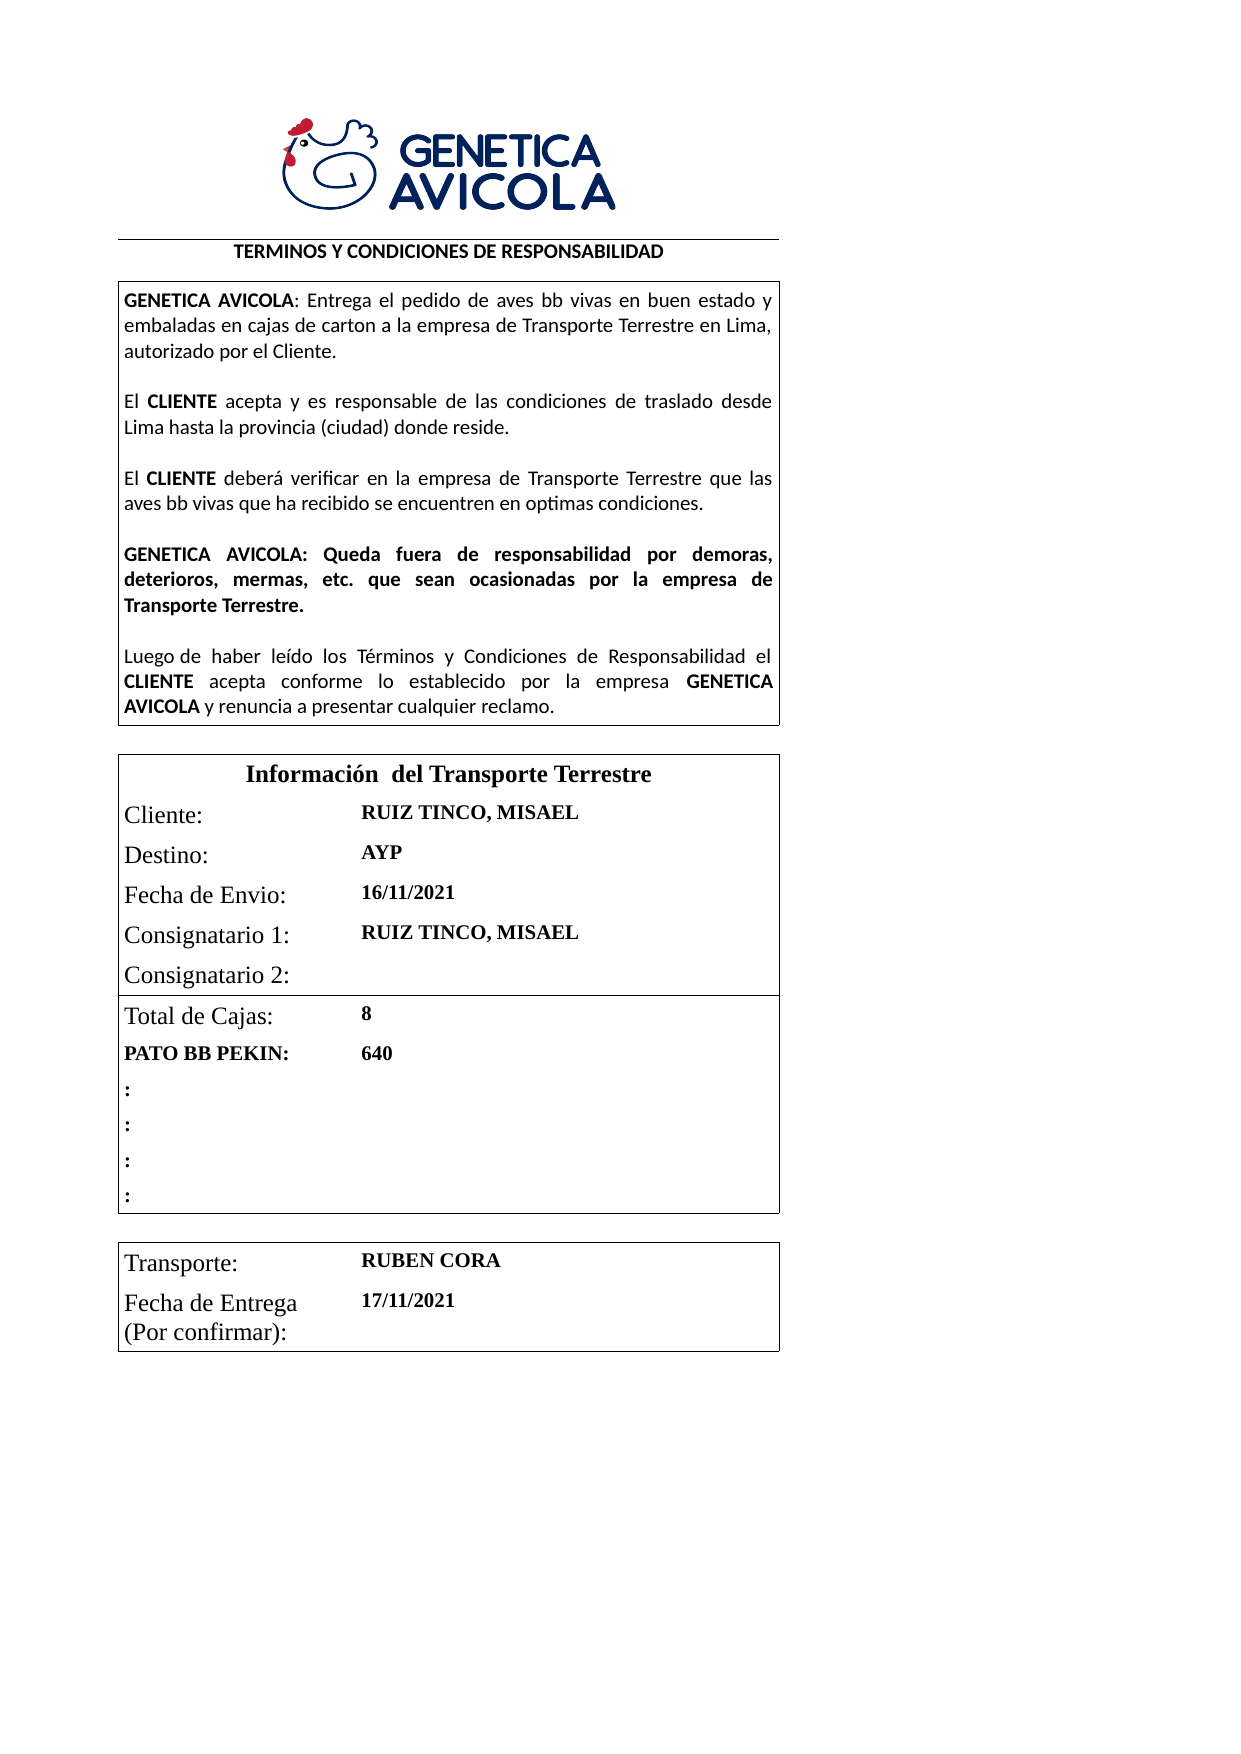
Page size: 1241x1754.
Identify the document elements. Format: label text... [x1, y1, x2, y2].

table_cell GENETICA AVICOLA: Entrega el pedido de aves bb vivas en buen estado y embaladas en cajas de carton a la empresa de Transporte Terrestre en Lima, autorizado por el Cliente. El CLIENTE acepta y es responsable de las condiciones de traslado desde Lima hasta la provincia (ciudad) donde reside. El CLIENTE deberá verificar en la empresa de Transporte Terrestre que las aves bb vivas que ha recibido se encuentren en optimas condiciones. GENETICA AVICOLA: Queda fuera de responsabilidad por demoras, deterioros, mermas, etc. que sean ocasionadas por la empresa de Transporte Terrestre. Luego de haber leído los Términos y Condiciones de Responsabilidad el CLIENTE acepta conforme lo establecido por la empresa GENETICA AVICOLA y renuncia a presentar cualquier reclamo. [119, 282, 779, 725]
table_cell [356, 1178, 779, 1213]
table_cell RUIZ TINCO, MISAEL [356, 794, 779, 834]
table_cell Fecha de Envio: [119, 874, 356, 914]
table_cell : [119, 1178, 356, 1213]
picture [282, 118, 616, 210]
table_cell RUIZ TINCO, MISAEL [356, 915, 779, 955]
table_cell 8 [356, 996, 779, 1035]
table_cell Consignatario 2: [119, 955, 356, 995]
table_cell Destino: [119, 834, 356, 874]
table_cell 17/11/2021 [356, 1282, 779, 1351]
table_cell Fecha de Entrega (Por confirmar): [119, 1282, 356, 1351]
table_cell [356, 1214, 779, 1242]
table_header TERMINOS Y CONDICIONES DE RESPONSABILIDAD [118, 240, 779, 281]
table_header Información del Transporte Terrestre [119, 755, 779, 794]
table_cell 640 [356, 1035, 779, 1071]
table_cell Transporte: [119, 1243, 356, 1282]
table_cell [356, 955, 779, 995]
table_cell [356, 1071, 779, 1106]
table_cell Consignatario 1: [119, 915, 356, 955]
table_cell [356, 1142, 779, 1177]
table_cell [118, 1214, 356, 1242]
table_cell Cliente: [119, 794, 356, 834]
table_cell : [119, 1142, 356, 1177]
table_cell AYP [356, 834, 779, 874]
table_cell PATO BB PEKIN: [119, 1035, 356, 1071]
table_cell [356, 1106, 779, 1142]
table_cell RUBEN CORA [356, 1243, 779, 1282]
table_cell : [119, 1071, 356, 1106]
table_cell 16/11/2021 [356, 874, 779, 914]
table_cell : [119, 1106, 356, 1142]
table_cell Total de Cajas: [119, 996, 356, 1035]
